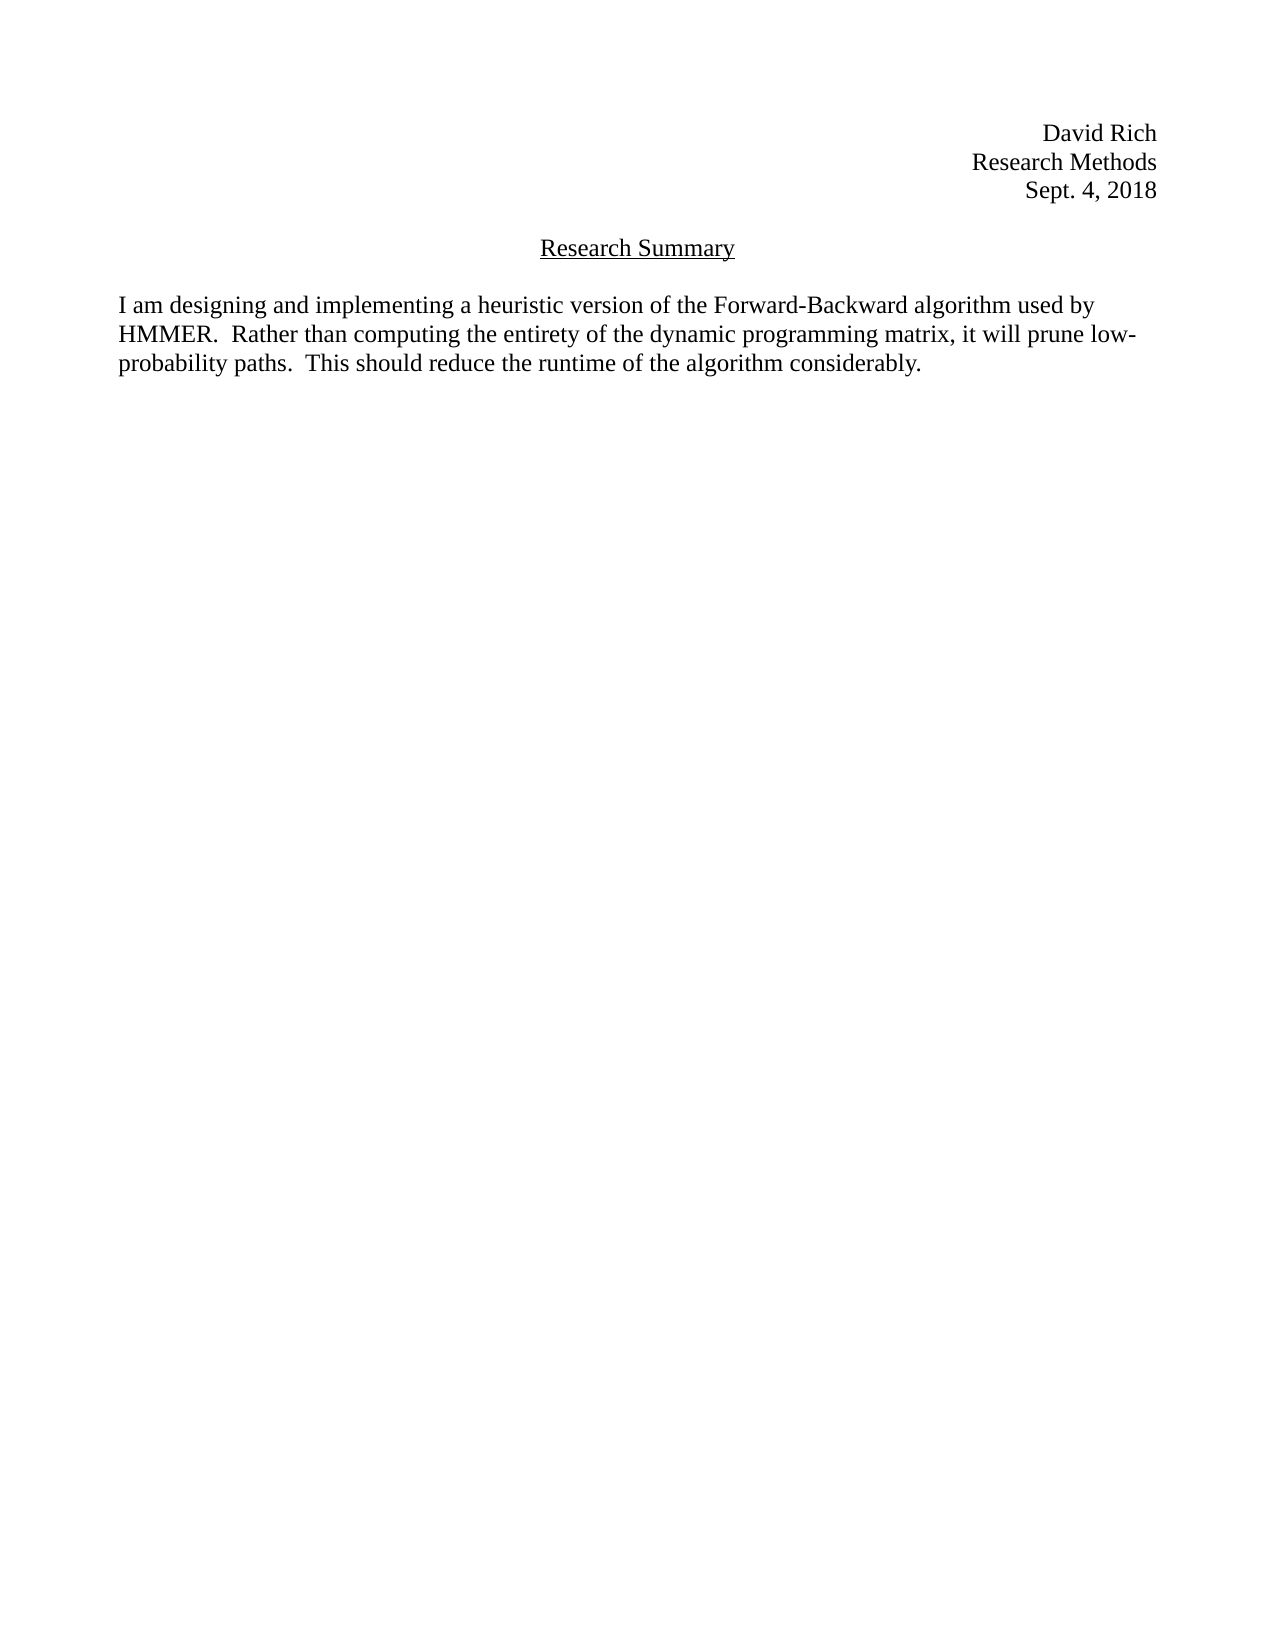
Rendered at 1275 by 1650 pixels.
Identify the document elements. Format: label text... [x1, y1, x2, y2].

text Research Summary [118, 233, 1157, 262]
text David Rich [118, 118, 1157, 147]
text I am designing and implementing a heuristic version of the Forward-Backward algorithm used by HMMER. Rather than computing the entirety of the dynamic programming matrix, it will prune low-probability paths. This should reduce the runtime of the algorithm considerably. [118, 291, 1157, 377]
text Sept. 4, 2018 [118, 176, 1157, 204]
text Research Methods [118, 147, 1157, 176]
